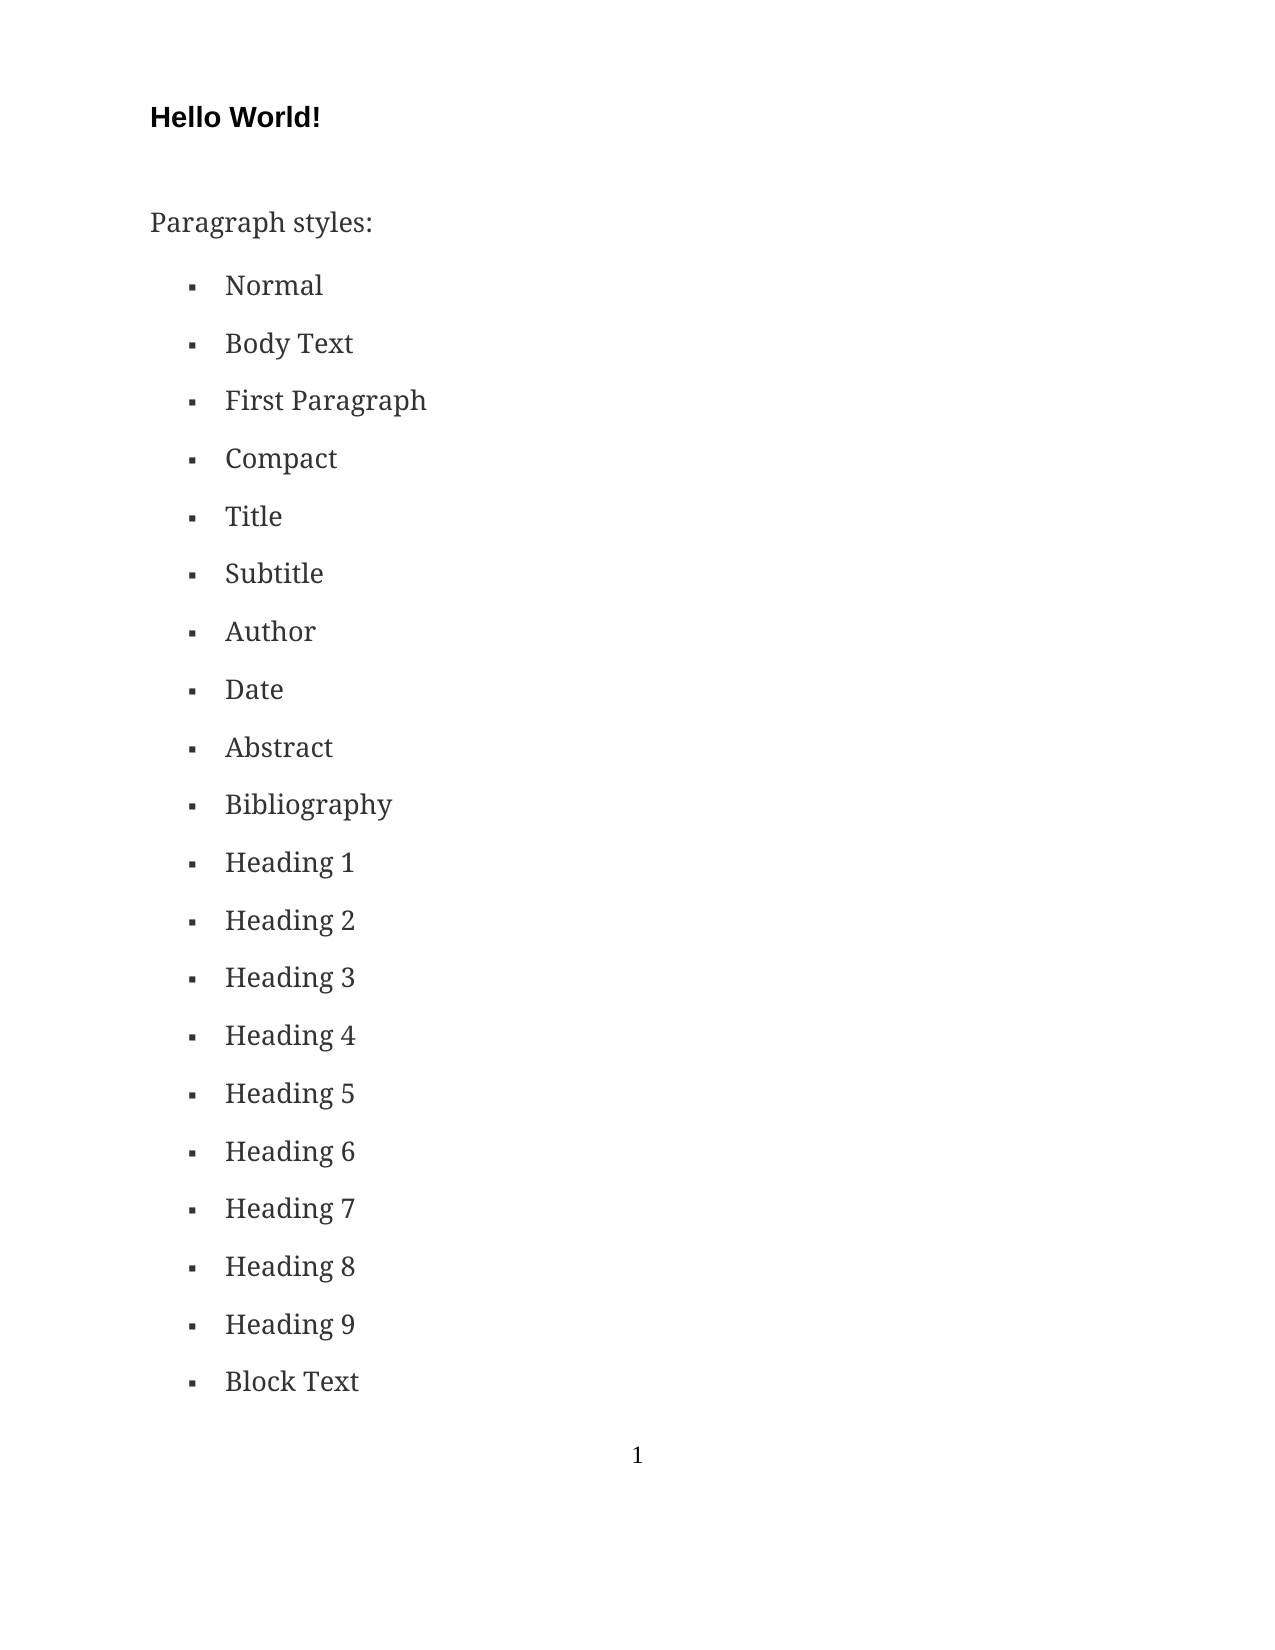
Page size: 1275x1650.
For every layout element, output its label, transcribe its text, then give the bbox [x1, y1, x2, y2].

list Heading 5 [187, 1074, 1125, 1111]
list Author [187, 613, 1125, 649]
subtitle Hello World! [150, 100, 1125, 133]
list Compact [187, 439, 1125, 476]
list Heading 1 [187, 843, 1125, 880]
list Heading 6 [187, 1132, 1125, 1169]
list Heading 3 [187, 959, 1125, 996]
list Date [187, 670, 1125, 707]
list First Paragraph [187, 382, 1125, 419]
list Heading 2 [187, 901, 1125, 938]
list Abstract [187, 728, 1125, 765]
list Block Text [187, 1363, 1125, 1400]
list Heading 7 [187, 1190, 1125, 1227]
list Heading 8 [187, 1247, 1125, 1284]
list Heading 9 [187, 1305, 1125, 1342]
text Paragraph styles: [150, 203, 1125, 240]
list Bibliography [187, 786, 1125, 823]
list Heading 4 [187, 1017, 1125, 1053]
list Subtitle [187, 555, 1125, 592]
list Body Text [187, 324, 1125, 361]
list Title [187, 497, 1125, 534]
list Normal [187, 266, 1125, 303]
